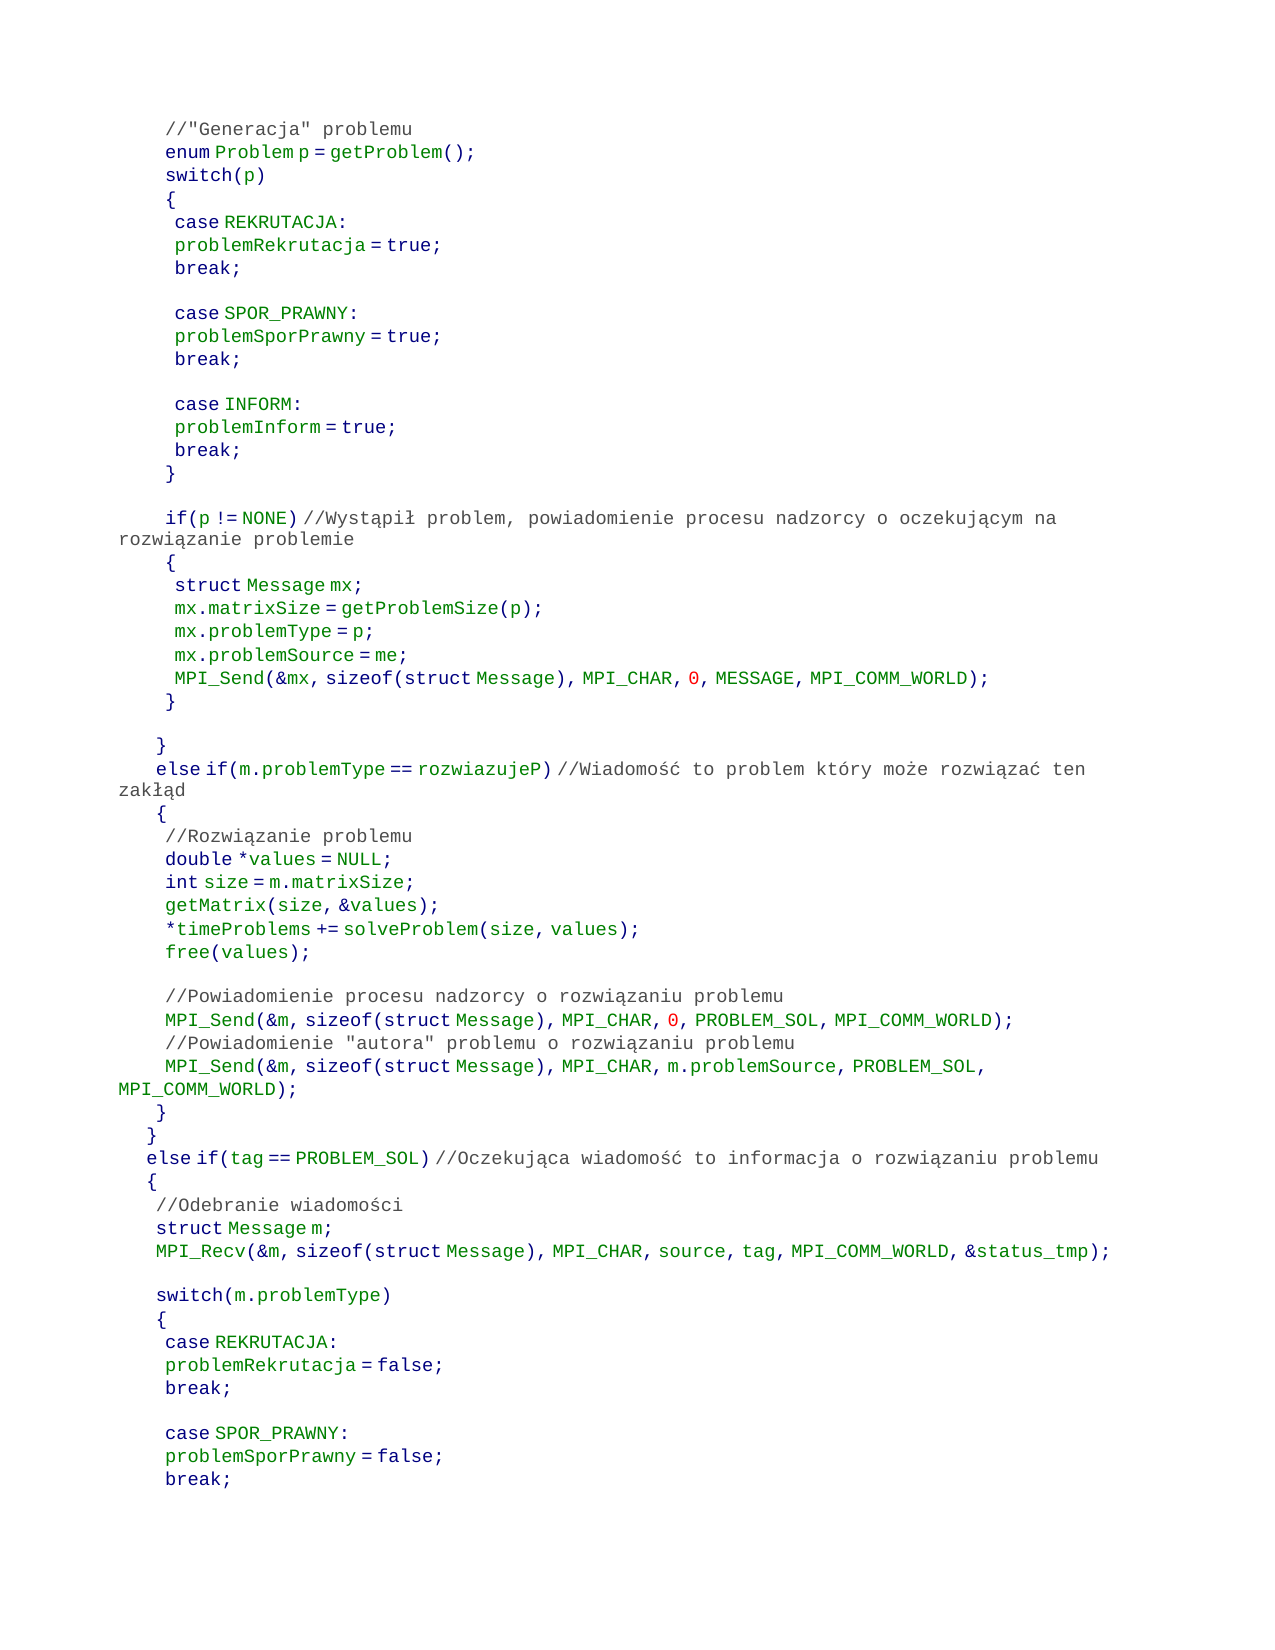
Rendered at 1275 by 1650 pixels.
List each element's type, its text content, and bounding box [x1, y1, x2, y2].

text { [118, 802, 1157, 825]
text { [118, 1307, 1157, 1331]
text problemRekrutacja = false; [118, 1354, 1157, 1377]
text mx.problemType = p; [118, 620, 1157, 643]
text { [118, 1170, 1157, 1193]
text *timeProblems += solveProblem(size, values); [118, 917, 1157, 941]
text case REKRUTACJA: [118, 1331, 1157, 1354]
text struct Message m; [118, 1217, 1157, 1240]
text else if(tag == PROBLEM_SOL) //Oczekująca wiadomość to informacja o rozwiązaniu problemu [118, 1147, 1157, 1170]
text case SPOR_PRAWNY: [118, 1422, 1157, 1445]
text //"Generacja" problemu [118, 118, 1157, 141]
text switch(p) [118, 164, 1157, 187]
text MPI_Recv(&m, sizeof(struct Message), MPI_CHAR, source, tag, MPI_COMM_WORLD, &status_tmp); [118, 1240, 1157, 1263]
text getMatrix(size, &values); [118, 894, 1157, 917]
text if(p != NONE) //Wystąpił problem, powiadomienie procesu nadzorcy o oczekującym na rozwiązanie problemie [118, 507, 1157, 551]
text MPI_Send(&m, sizeof(struct Message), MPI_CHAR, m.problemSource, PROBLEM_SOL, MPI_COMM_WORLD); [118, 1055, 1157, 1101]
text //Rozwiązanie problemu [118, 825, 1157, 848]
text int size = m.matrixSize; [118, 871, 1157, 894]
text break; [118, 1377, 1157, 1400]
text switch(m.problemType) [118, 1284, 1157, 1307]
text break; [118, 348, 1157, 371]
text MPI_Send(&mx, sizeof(struct Message), MPI_CHAR, 0, MESSAGE, MPI_COMM_WORLD); [118, 667, 1157, 690]
text //Odebranie wiadomości [118, 1193, 1157, 1217]
text case SPOR_PRAWNY: [118, 302, 1157, 325]
text mx.matrixSize = getProblemSize(p); [118, 597, 1157, 620]
text problemSporPrawny = false; [118, 1445, 1157, 1468]
text else if(m.problemType == rozwiazujeP) //Wiadomość to problem który może rozwiązać ten zakłąd [118, 757, 1157, 802]
text break; [118, 439, 1157, 462]
text problemInform = true; [118, 416, 1157, 439]
text problemRekrutacja = true; [118, 234, 1157, 257]
text MPI_Send(&m, sizeof(struct Message), MPI_CHAR, 0, PROBLEM_SOL, MPI_COMM_WORLD); [118, 1008, 1157, 1032]
text problemSporPrawny = true; [118, 325, 1157, 348]
text } [118, 1124, 1157, 1147]
text mx.problemSource = me; [118, 643, 1157, 667]
text } [118, 462, 1157, 485]
text enum Problem p = getProblem(); [118, 141, 1157, 164]
text } [118, 734, 1157, 757]
text case REKRUTACJA: [118, 211, 1157, 234]
text break; [118, 1468, 1157, 1491]
text } [118, 690, 1157, 713]
text } [118, 1101, 1157, 1124]
text { [118, 187, 1157, 211]
text { [118, 551, 1157, 574]
text case INFORM: [118, 392, 1157, 416]
text double *values = NULL; [118, 848, 1157, 871]
text break; [118, 257, 1157, 280]
text //Powiadomienie "autora" problemu o rozwiązaniu problemu [118, 1032, 1157, 1055]
text free(values); [118, 941, 1157, 964]
text //Powiadomienie procesu nadzorcy o rozwiązaniu problemu [118, 985, 1157, 1008]
text struct Message mx; [118, 574, 1157, 597]
